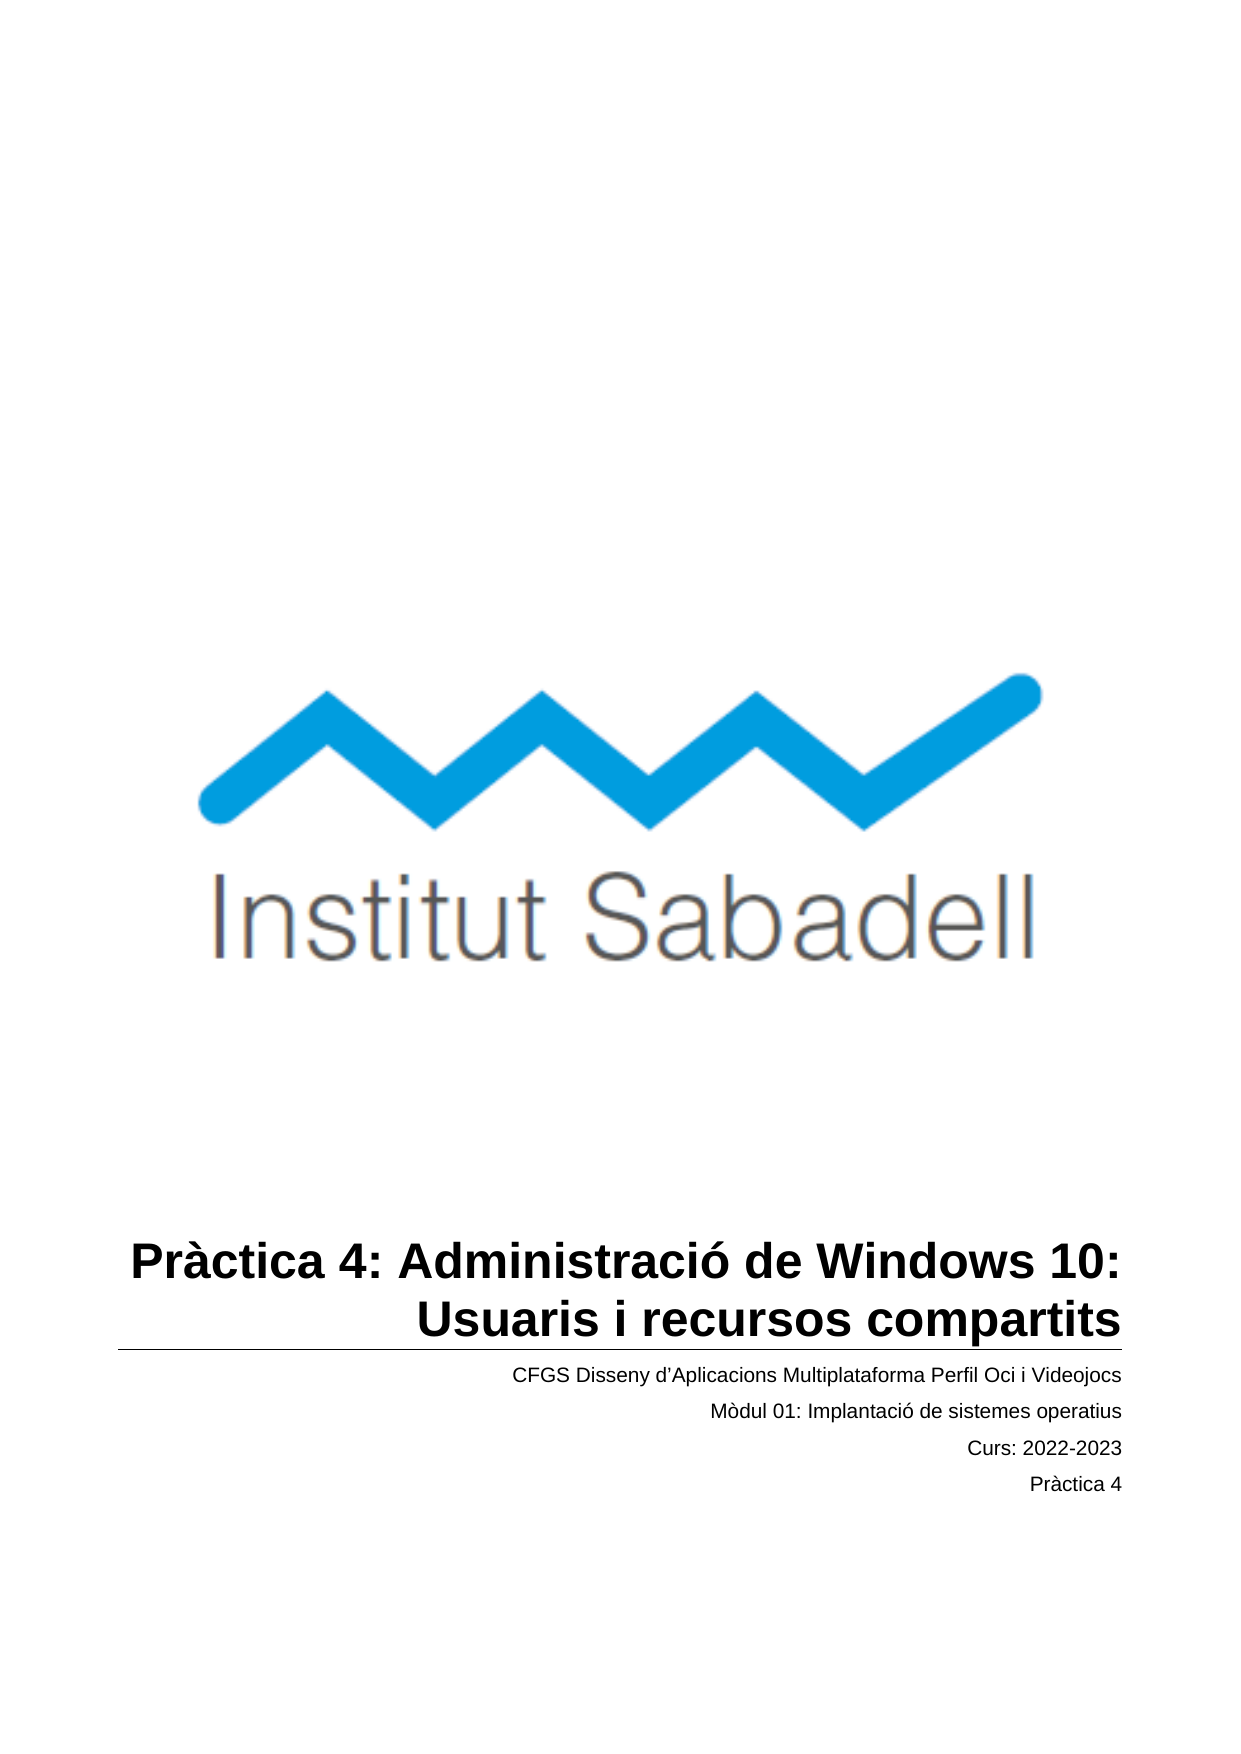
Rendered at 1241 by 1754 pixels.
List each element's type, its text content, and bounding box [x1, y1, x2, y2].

text Curs: 2022-2023 [118, 1436, 1122, 1460]
subtitle Pràctica 4: Administració de Windows 10: Usuaris i recursos compartits [118, 1232, 1122, 1349]
picture [118, 575, 1097, 1048]
text CFGS Disseny d’Aplicacions Multiplataforma Perfil Oci i Videojocs [118, 1363, 1122, 1387]
text Pràctica 4 [118, 1472, 1122, 1496]
text Mòdul 01: Implantació de sistemes operatius [118, 1399, 1122, 1423]
